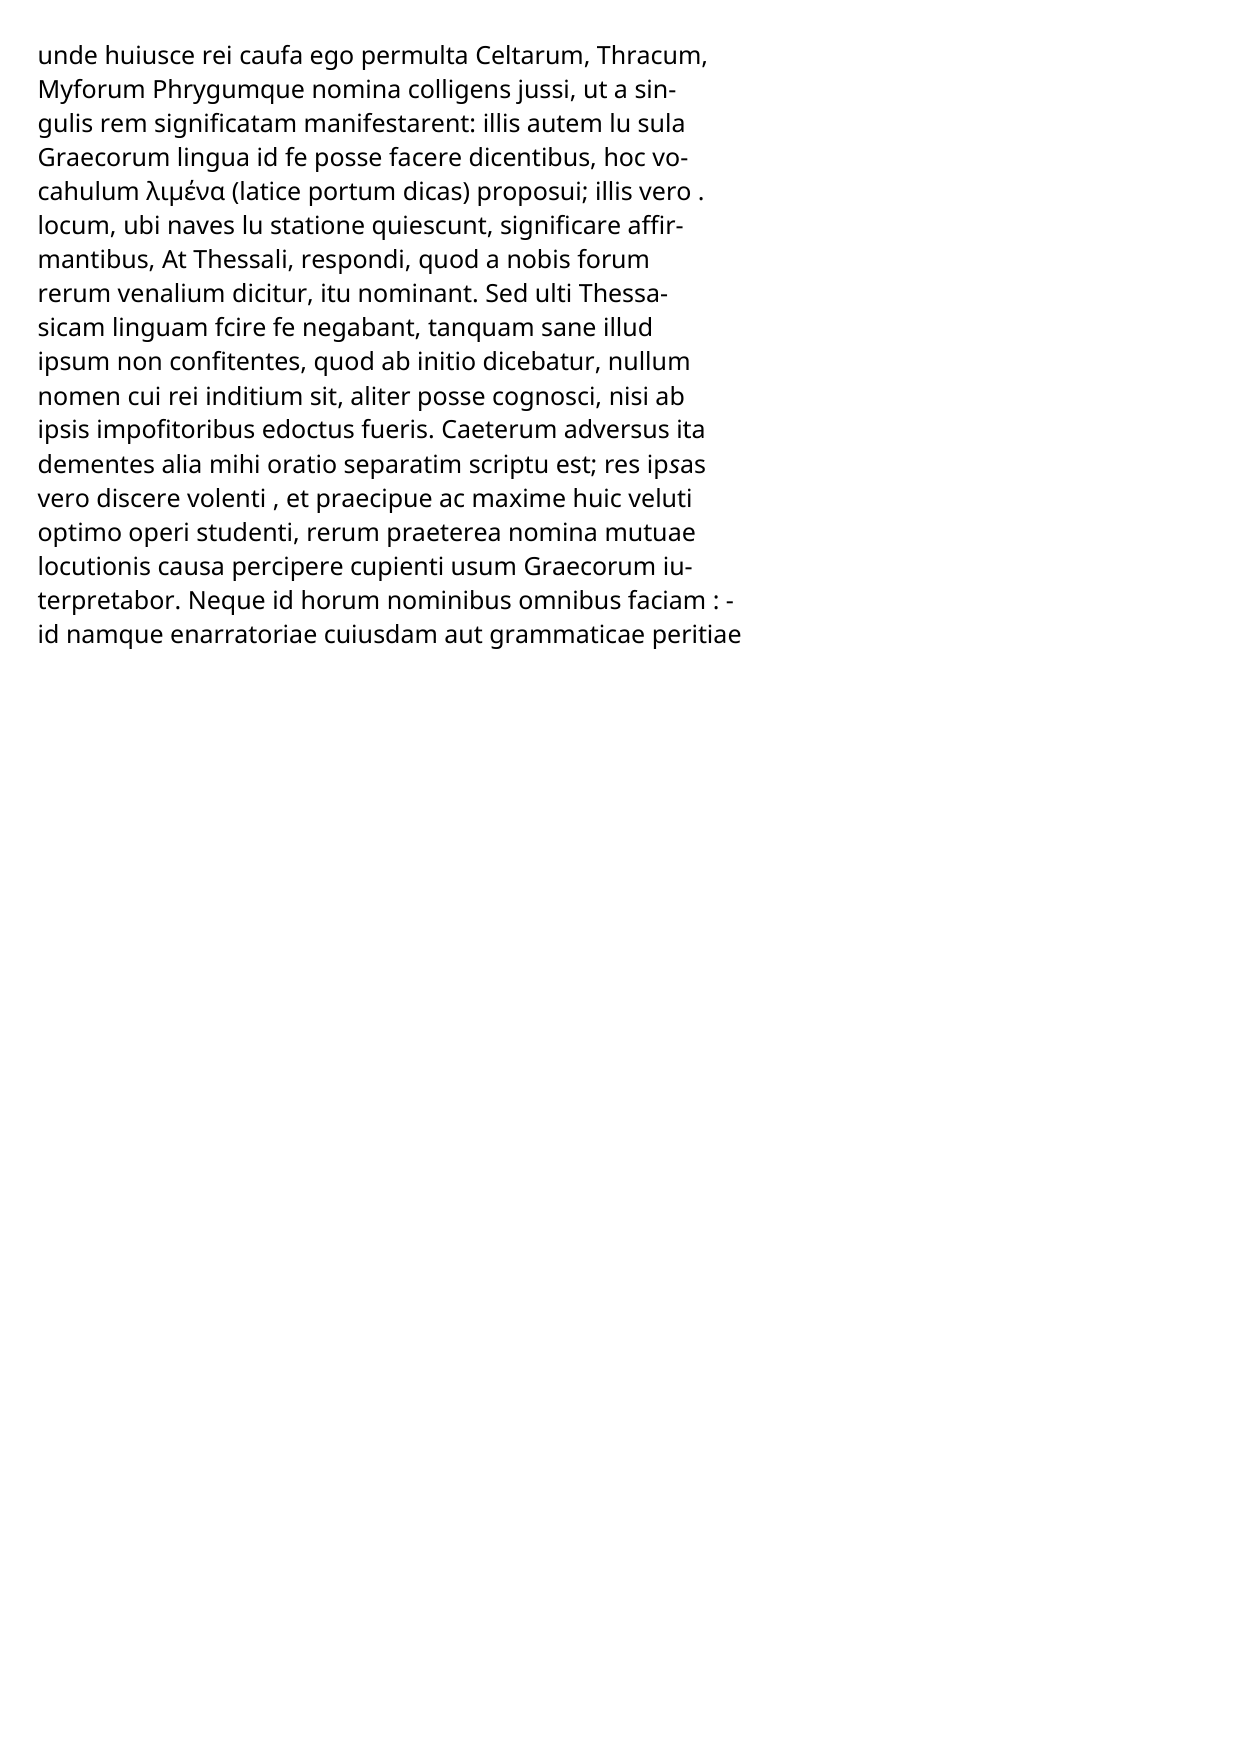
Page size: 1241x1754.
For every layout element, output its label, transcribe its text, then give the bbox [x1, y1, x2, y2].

text unde huiusce rei caufa ego permulta Celtarum, Thracum, Myforum Phrygumque nomina colligens jussi, ut a sin- gulis rem significatam manifestarent: illis autem lu sula Graecorum lingua id fe posse facere dicentibus, hoc vo- cahulum λιμένα (latice portum dicas) proposui; illis vero . locum, ubi naves lu statione quiescunt, significare affir- mantibus, At Thessali, respondi, quod a nobis forum rerum venalium dicitur, itu nominant. Sed ulti Thessa- sicam linguam fcire fe negabant, tanquam sane illud ipsum non confitentes, quod ab initio dicebatur, nullum nomen cui rei inditium sit, aliter posse cognosci, nisi ab ipsis impofitoribus edoctus fueris. Caeterum adversus ita dementes alia mihi oratio separatim scriptu est; res ipsas vero discere volenti , et praecipue ac maxime huic veluti optimo operi studenti, rerum praeterea nomina mutuae locutionis causa percipere cupienti usum Graecorum iu- terpretabor. Neque id horum nominibus omnibus faciam : - id namque enarratoriae cuiusdam aut grammaticae peritiae [37, 37, 1203, 651]
